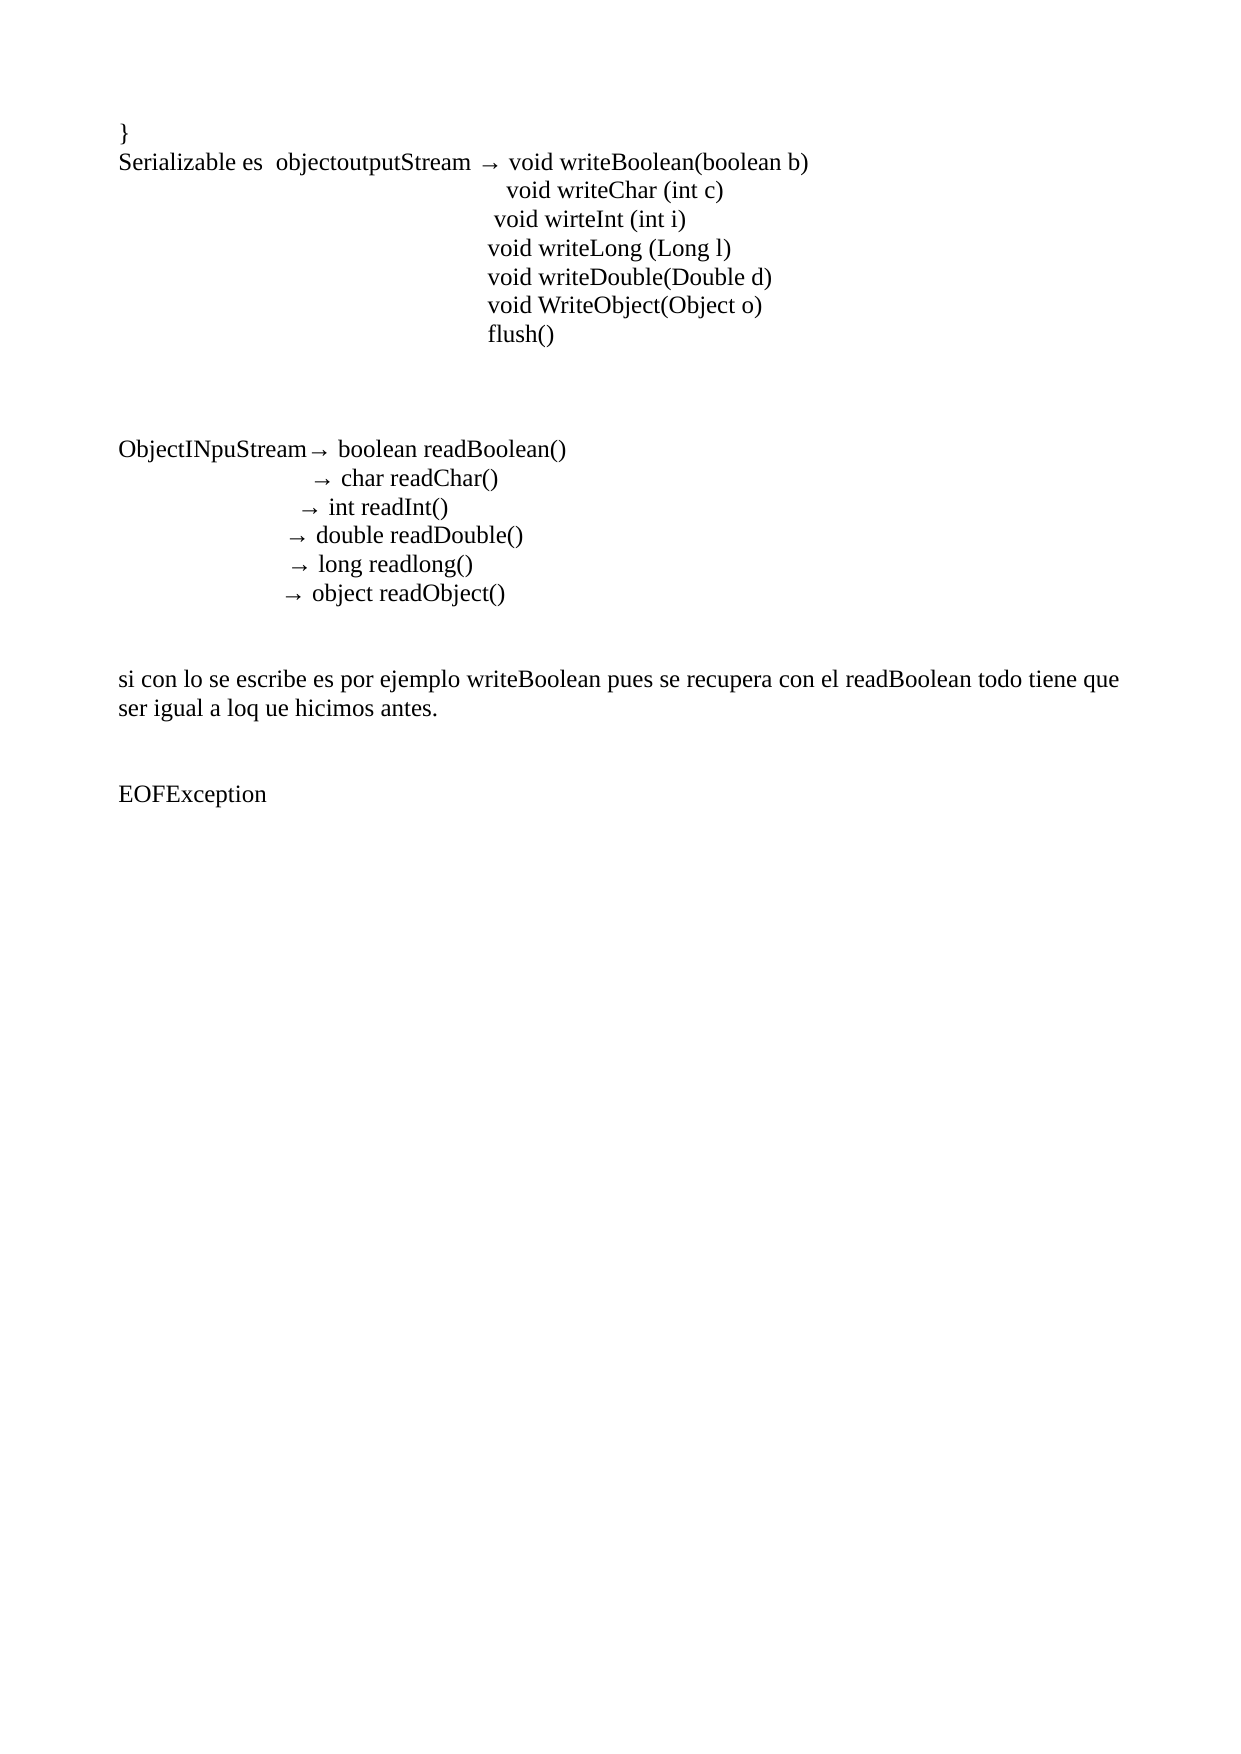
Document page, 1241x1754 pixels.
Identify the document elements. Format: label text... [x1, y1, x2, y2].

text EOFException [118, 779, 1122, 808]
text void writeDouble(Double d) [118, 262, 1122, 291]
text → double readDouble() [118, 521, 1122, 549]
text si con lo se escribe es por ejemplo writeBoolean pues se recupera con el readBoolean todo tiene que ser igual a loq ue hicimos antes. [118, 664, 1122, 722]
text } [118, 118, 1122, 147]
text → long readlong() [118, 549, 1122, 578]
text flush() [118, 319, 1122, 348]
text void writeLong (Long l) [118, 233, 1122, 262]
text Serializable es objectoutputStream → void writeBoolean(boolean b) [118, 147, 1122, 176]
text ObjectINpuStream→ boolean readBoolean() [118, 434, 1122, 463]
text void wirteInt (int i) [118, 204, 1122, 233]
text → int readInt() [118, 492, 1122, 521]
text void WriteObject(Object o) [118, 291, 1122, 319]
text → char readChar() [118, 463, 1122, 492]
text void writeChar (int c) [118, 176, 1122, 204]
text → object readObject() [118, 578, 1122, 607]
